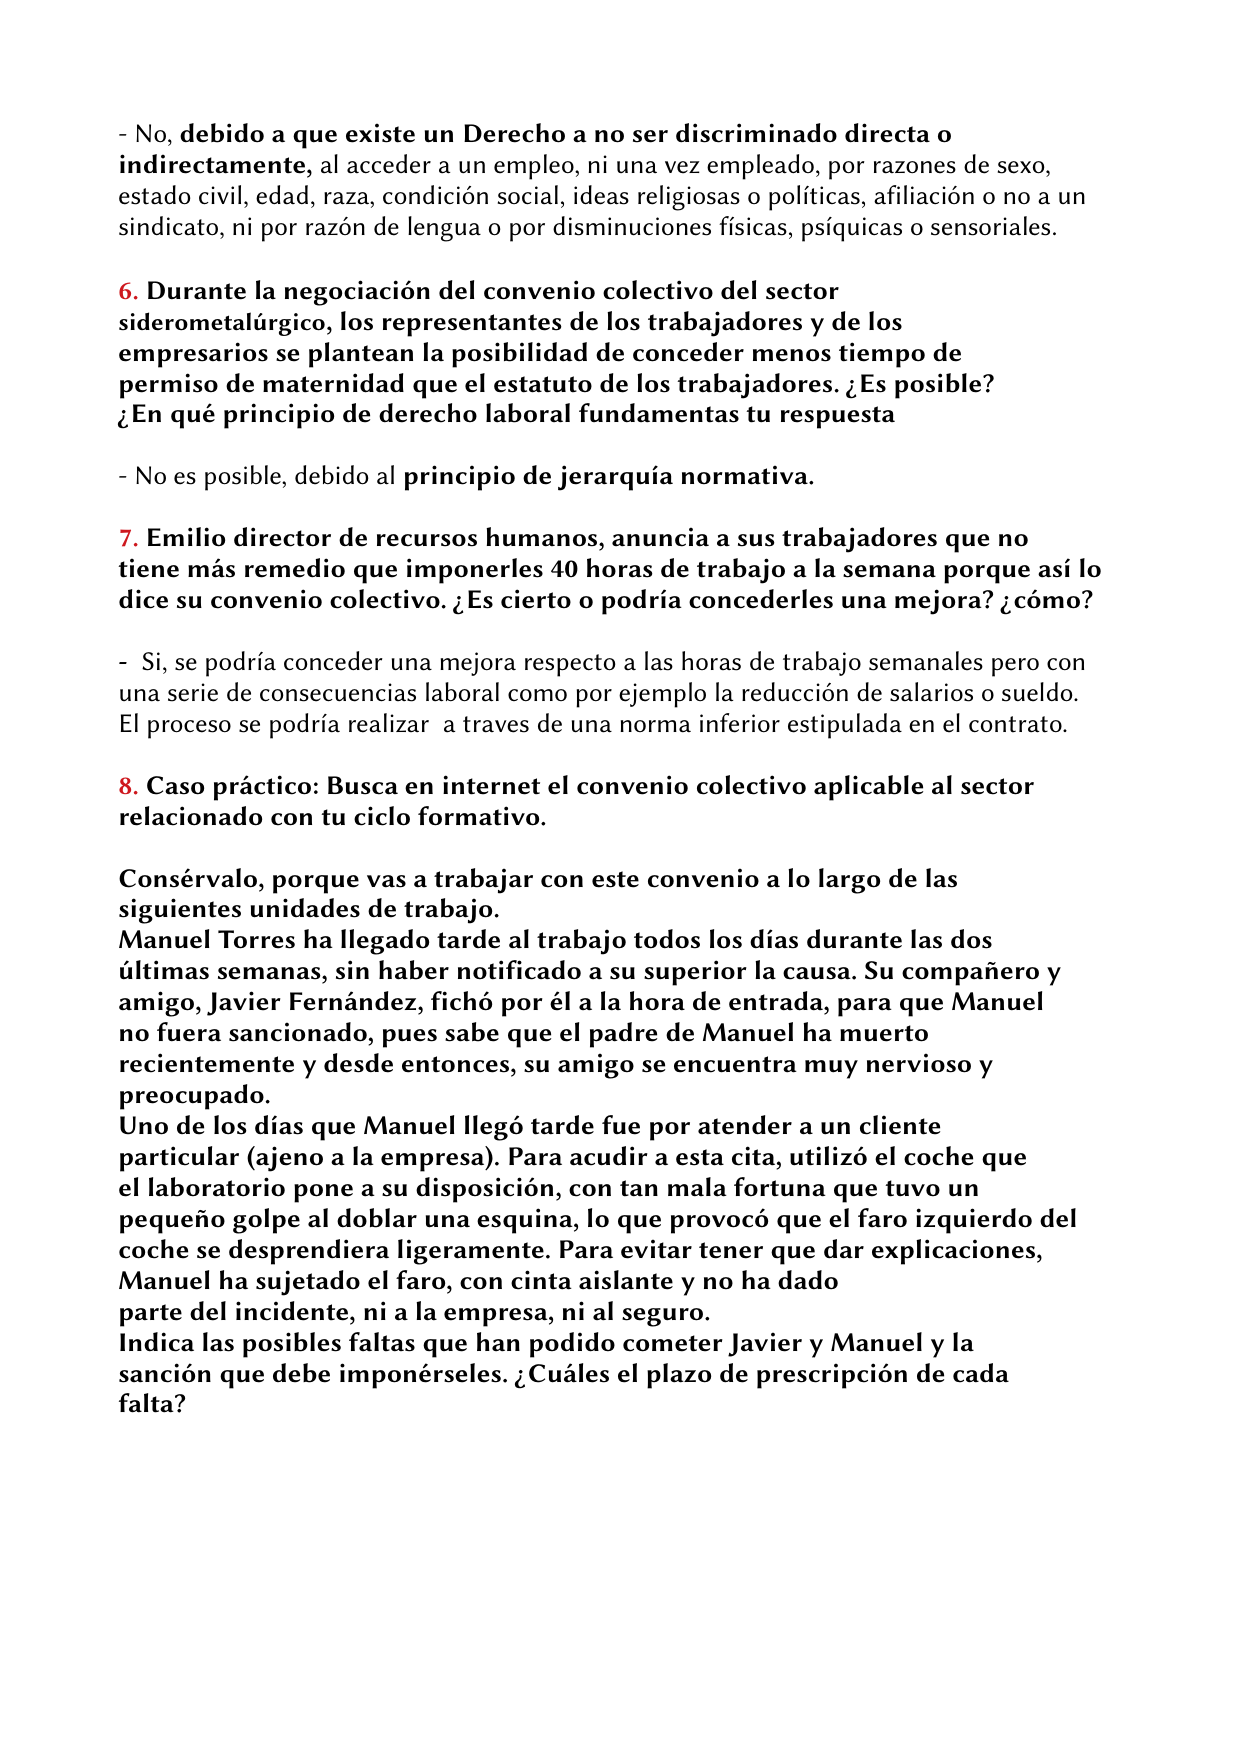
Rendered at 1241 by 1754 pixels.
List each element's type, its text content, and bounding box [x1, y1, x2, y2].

text últimas semanas, sin haber notificado a su superior la causa. Su compañero y [118, 956, 1122, 986]
text siderometalúrgico, los representantes de los trabajadores y de los [118, 306, 1122, 337]
text coche se desprendiera ligeramente. Para evitar tener que dar explicaciones, [118, 1234, 1122, 1265]
text - Si, se podría conceder una mejora respecto a las horas de trabajo semanales pero con una serie de consecuencias laboral como por ejemplo la reducción de salarios o sueldo. [118, 646, 1122, 708]
text El proceso se podría realizar a traves de una norma inferior estipulada en el contrato. [118, 708, 1122, 739]
text parte del incidente, ni a la empresa, ni al seguro. [118, 1296, 1122, 1327]
text 7. Emilio director de recursos humanos, anuncia a sus trabajadores que no [118, 522, 1122, 553]
text el laboratorio pone a su disposición, con tan mala fortuna que tuvo un [118, 1172, 1122, 1203]
text - No, debido a que existe un Derecho a no ser discriminado directa o indirectamente, al acceder a un empleo, ni una vez empleado, por razones de sexo, estado civil, edad, raza, condición social, ideas religiosas o políticas, afiliación o no a un sindicato, ni por razón de lengua o por disminuciones físicas, psíquicas o sensoriales. [118, 118, 1122, 242]
text relacionado con tu ciclo formativo. [118, 801, 1122, 832]
text tiene más remedio que imponerles 40 horas de trabajo a la semana porque así lo dice su convenio colectivo. ¿Es cierto o podría concederles una mejora? ¿cómo? [118, 553, 1122, 615]
text Indica las posibles faltas que han podido cometer Javier y Manuel y la [118, 1327, 1122, 1358]
text Consérvalo, porque vas a trabajar con este convenio a lo largo de las [118, 863, 1122, 894]
text 8. Caso práctico: Busca en internet el convenio colectivo aplicable al sector [118, 770, 1122, 801]
text ¿En qué principio de derecho laboral fundamentas tu respuesta [118, 399, 1122, 429]
text sanción que debe imponérseles. ¿Cuáles el plazo de prescripción de cada [118, 1358, 1122, 1389]
text empresarios se plantean la posibilidad de conceder menos tiempo de [118, 337, 1122, 368]
text recientemente y desde entonces, su amigo se encuentra muy nervioso y [118, 1048, 1122, 1079]
text 6. Durante la negociación del convenio colectivo del sector [118, 275, 1122, 306]
text falta? [118, 1389, 1122, 1419]
text amigo, Javier Fernández, fichó por él a la hora de entrada, para que Manuel [118, 986, 1122, 1017]
text Uno de los días que Manuel llegó tarde fue por atender a un cliente [118, 1110, 1122, 1141]
text preocupado. [118, 1079, 1122, 1110]
text pequeño golpe al doblar una esquina, lo que provocó que el faro izquierdo del [118, 1203, 1122, 1234]
text particular (ajeno a la empresa). Para acudir a esta cita, utilizó el coche que [118, 1141, 1122, 1172]
text siguientes unidades de trabajo. [118, 894, 1122, 924]
text no fuera sancionado, pues sabe que el padre de Manuel ha muerto [118, 1017, 1122, 1048]
text - No es posible, debido al principio de jerarquía normativa. [118, 461, 1122, 491]
text permiso de maternidad que el estatuto de los trabajadores. ¿Es posible? [118, 368, 1122, 399]
text Manuel Torres ha llegado tarde al trabajo todos los días durante las dos [118, 924, 1122, 956]
text Manuel ha sujetado el faro, con cinta aislante y no ha dado [118, 1265, 1122, 1296]
